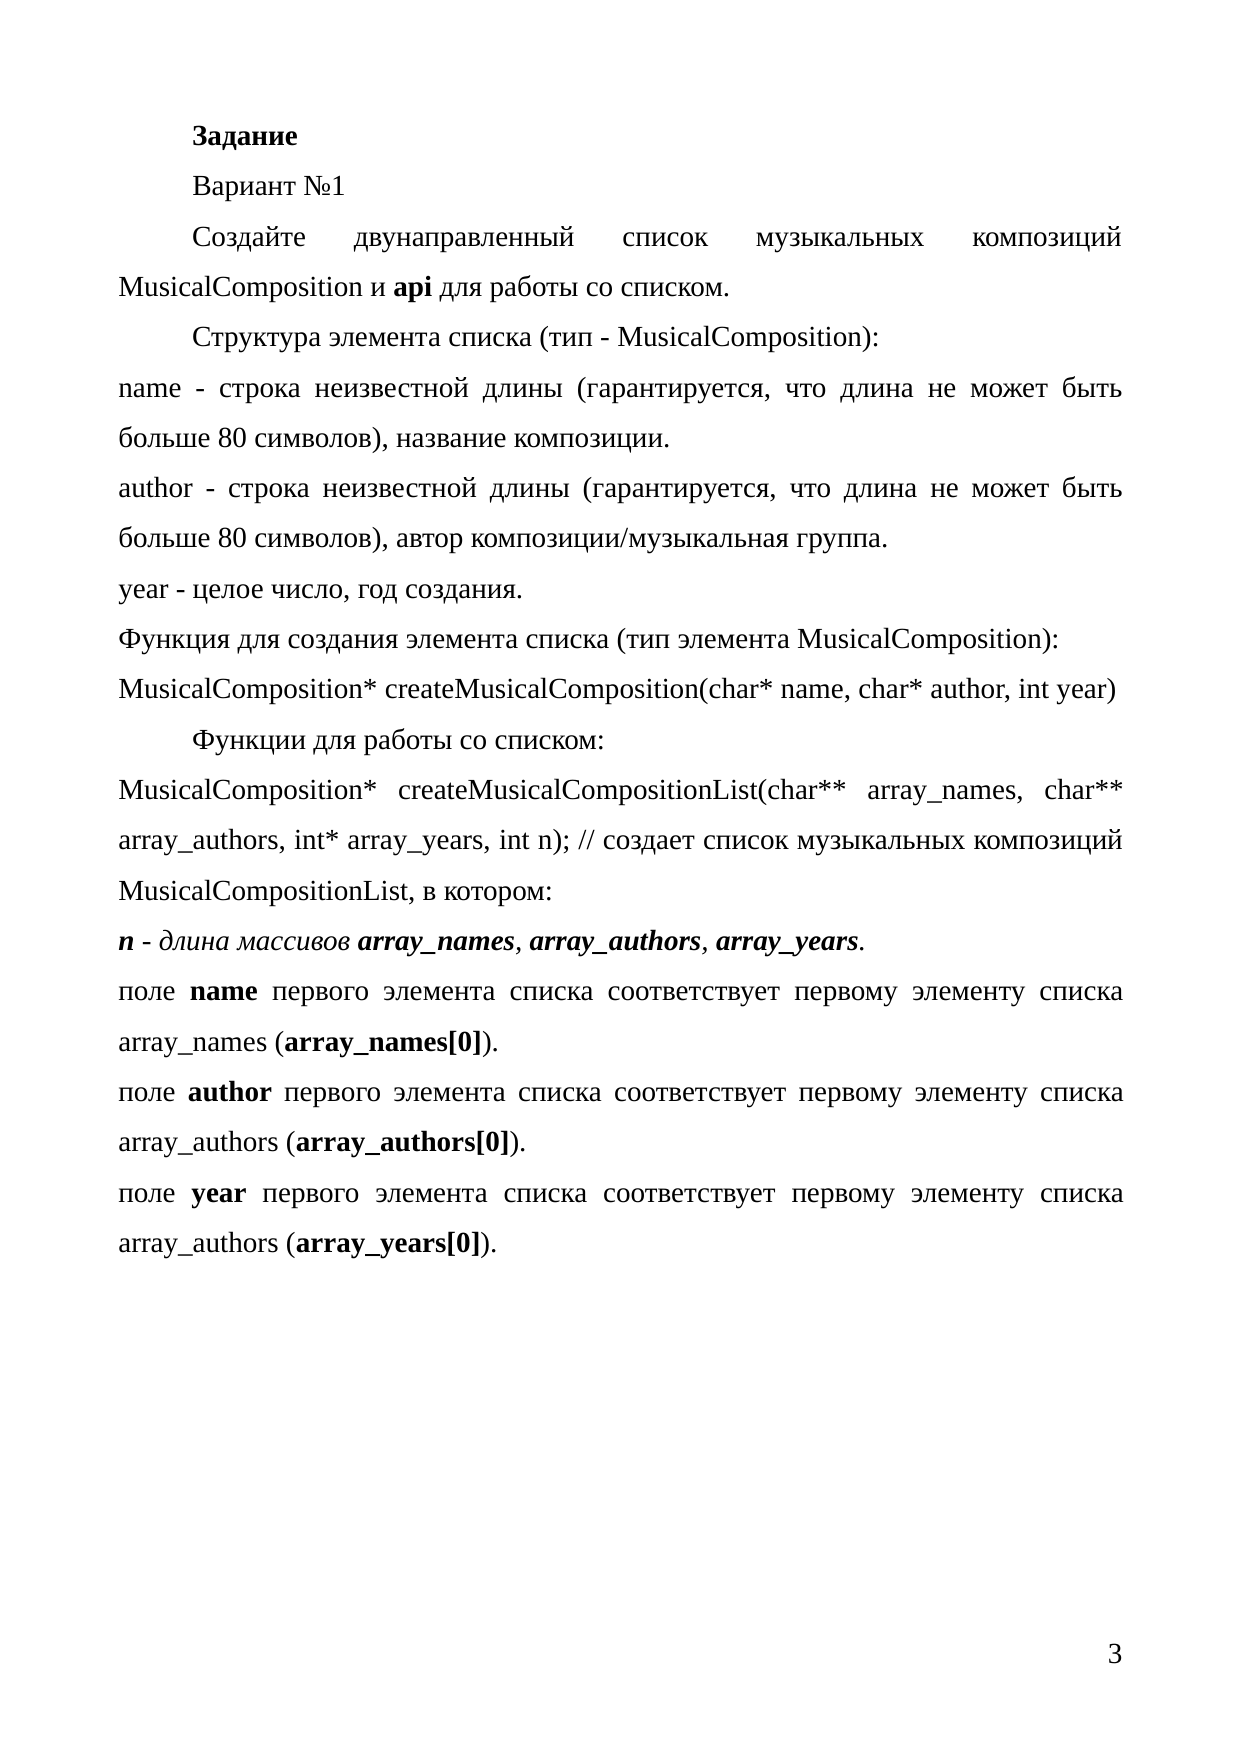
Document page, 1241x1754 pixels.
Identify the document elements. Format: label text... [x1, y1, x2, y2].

text Создайте двунаправленный список музыкальных композиций MusicalComposition и api для работы со списком. [118, 219, 1122, 303]
text year - целое число, год создания. [118, 571, 1124, 604]
text Функции для работы со списком: [118, 722, 1122, 755]
text поле year первого элемента списка соответствует первому элементу списка array_authors (array_years[0]). [118, 1175, 1124, 1258]
text поле author первого элемента списка соответствует первому элементу списка array_authors (array_authors[0]). [118, 1074, 1124, 1158]
text MusicalComposition* createMusicalCompositionList(char** array_names, char** array_authors, int* array_years, int n); // создает список музыкальных композиций MusicalCompositionList, в котором: [118, 772, 1124, 906]
text поле name первого элемента списка соответствует первому элементу списка array_names (array_names[0]). [118, 973, 1124, 1057]
text Структура элемента списка (тип - MusicalComposition): [118, 319, 1122, 353]
text n - длина массивов array_names, array_authors, array_years. [118, 923, 1124, 957]
text name - строка неизвестной длины (гарантируется, что длина не может быть больше 80 символов), название композиции. [118, 370, 1124, 453]
text author - строка неизвестной длины (гарантируется, что длина не может быть больше 80 символов), автор композиции/музыкальная группа. [118, 470, 1124, 554]
text MusicalComposition* createMusicalComposition(char* name, char* author, int year) [118, 672, 1124, 705]
text Функция для создания элемента списка (тип элемента MusicalComposition): [118, 621, 1122, 655]
text Вариант №1 [118, 168, 1122, 202]
subtitle Задание [118, 118, 1122, 152]
